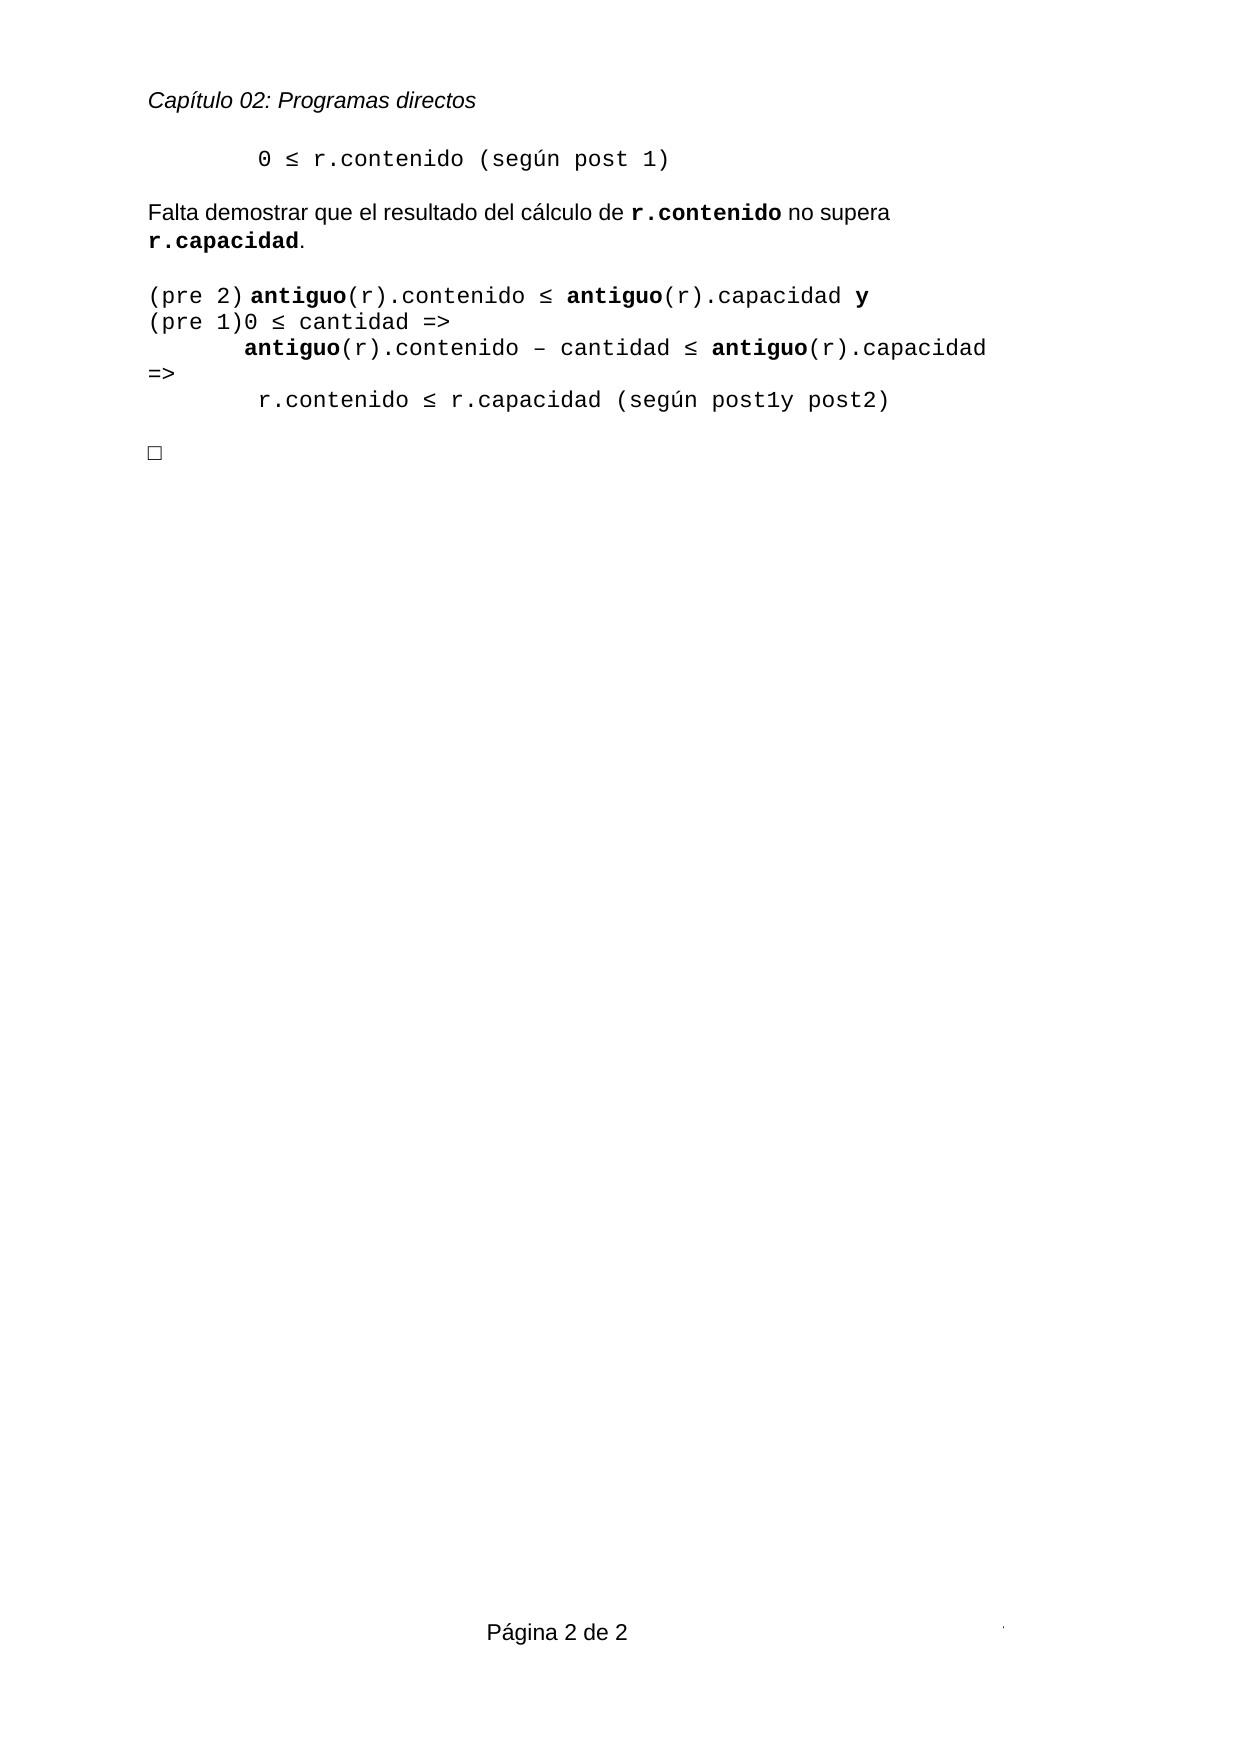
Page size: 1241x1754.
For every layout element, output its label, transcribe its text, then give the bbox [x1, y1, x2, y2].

text 0 ≤ r.contenido (según post 1) [148, 148, 1004, 174]
text Falta demostrar que el resultado del cálculo de r.contenido no supera r.capacidad. [148, 198, 1004, 255]
text (pre 2) antiguo(r).contenido ≤ antiguo(r).capacidad y (pre 1)0 ≤ cantidad => antiguo(r).contenido – cantidad ≤ antiguo(r).capacidad => r.contenido ≤ r.capacidad (según post1y post2) [148, 280, 1004, 414]
text □ [148, 439, 1004, 465]
